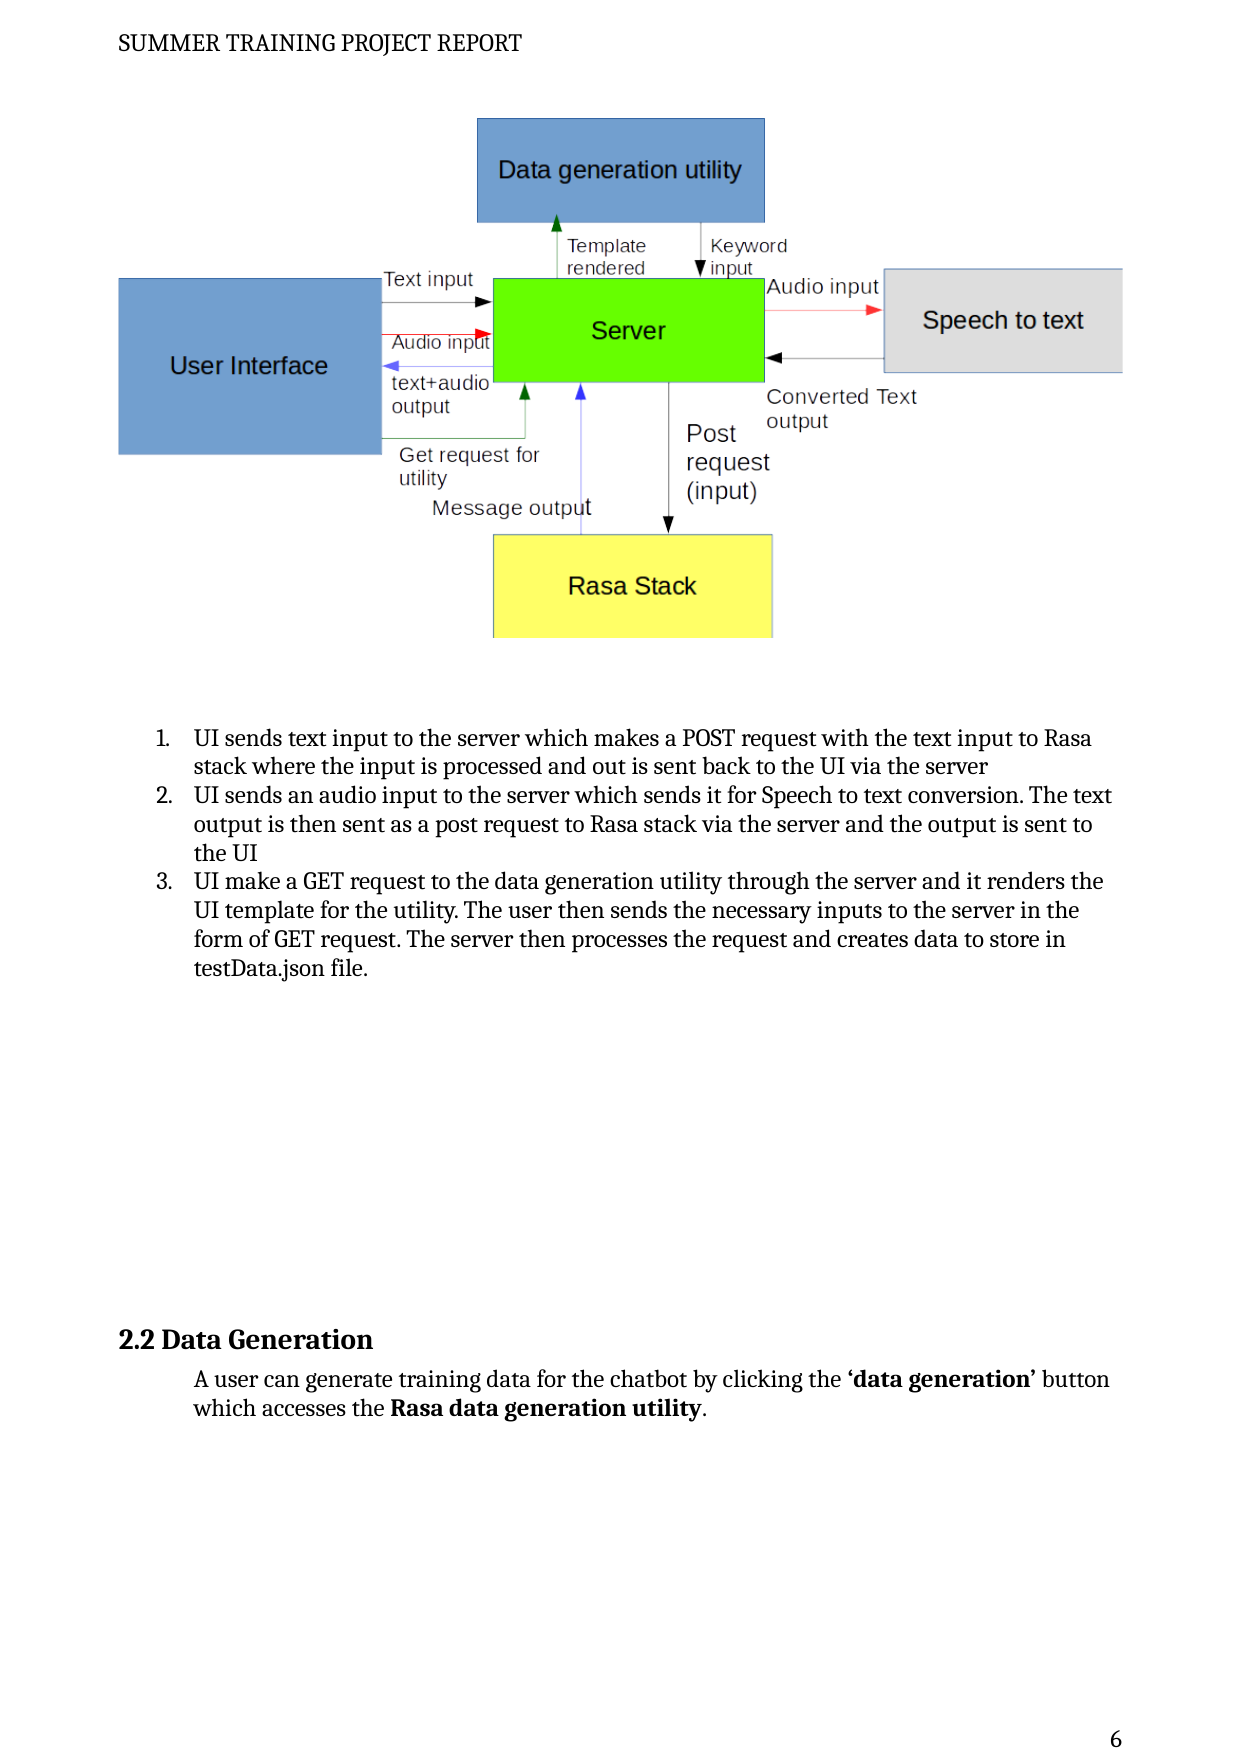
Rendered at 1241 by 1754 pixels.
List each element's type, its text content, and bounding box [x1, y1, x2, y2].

list UI make a GET request to the data generation utility through the server and it renders the UI template for the utility. The user then sends the necessary inputs to the server in the form of GET request. The server then processes the request and creates data to store in testData.json file. [156, 867, 1122, 982]
text A user can generate training data for the chatbot by clicking the ‘data generation’ button which accesses the Rasa data generation utility. [118, 1365, 1122, 1422]
list UI sends text input to the server which makes a POST request with the text input to Rasa stack where the input is processed and out is sent back to the UI via the server [156, 723, 1122, 781]
picture [118, 118, 1123, 638]
subtitle 2.2 Data Generation [118, 1323, 1122, 1356]
list UI sends an audio input to the server which sends it for Speech to text conversion. The text output is then sent as a post request to Rasa stack via the server and the output is sent to the UI [156, 781, 1122, 867]
